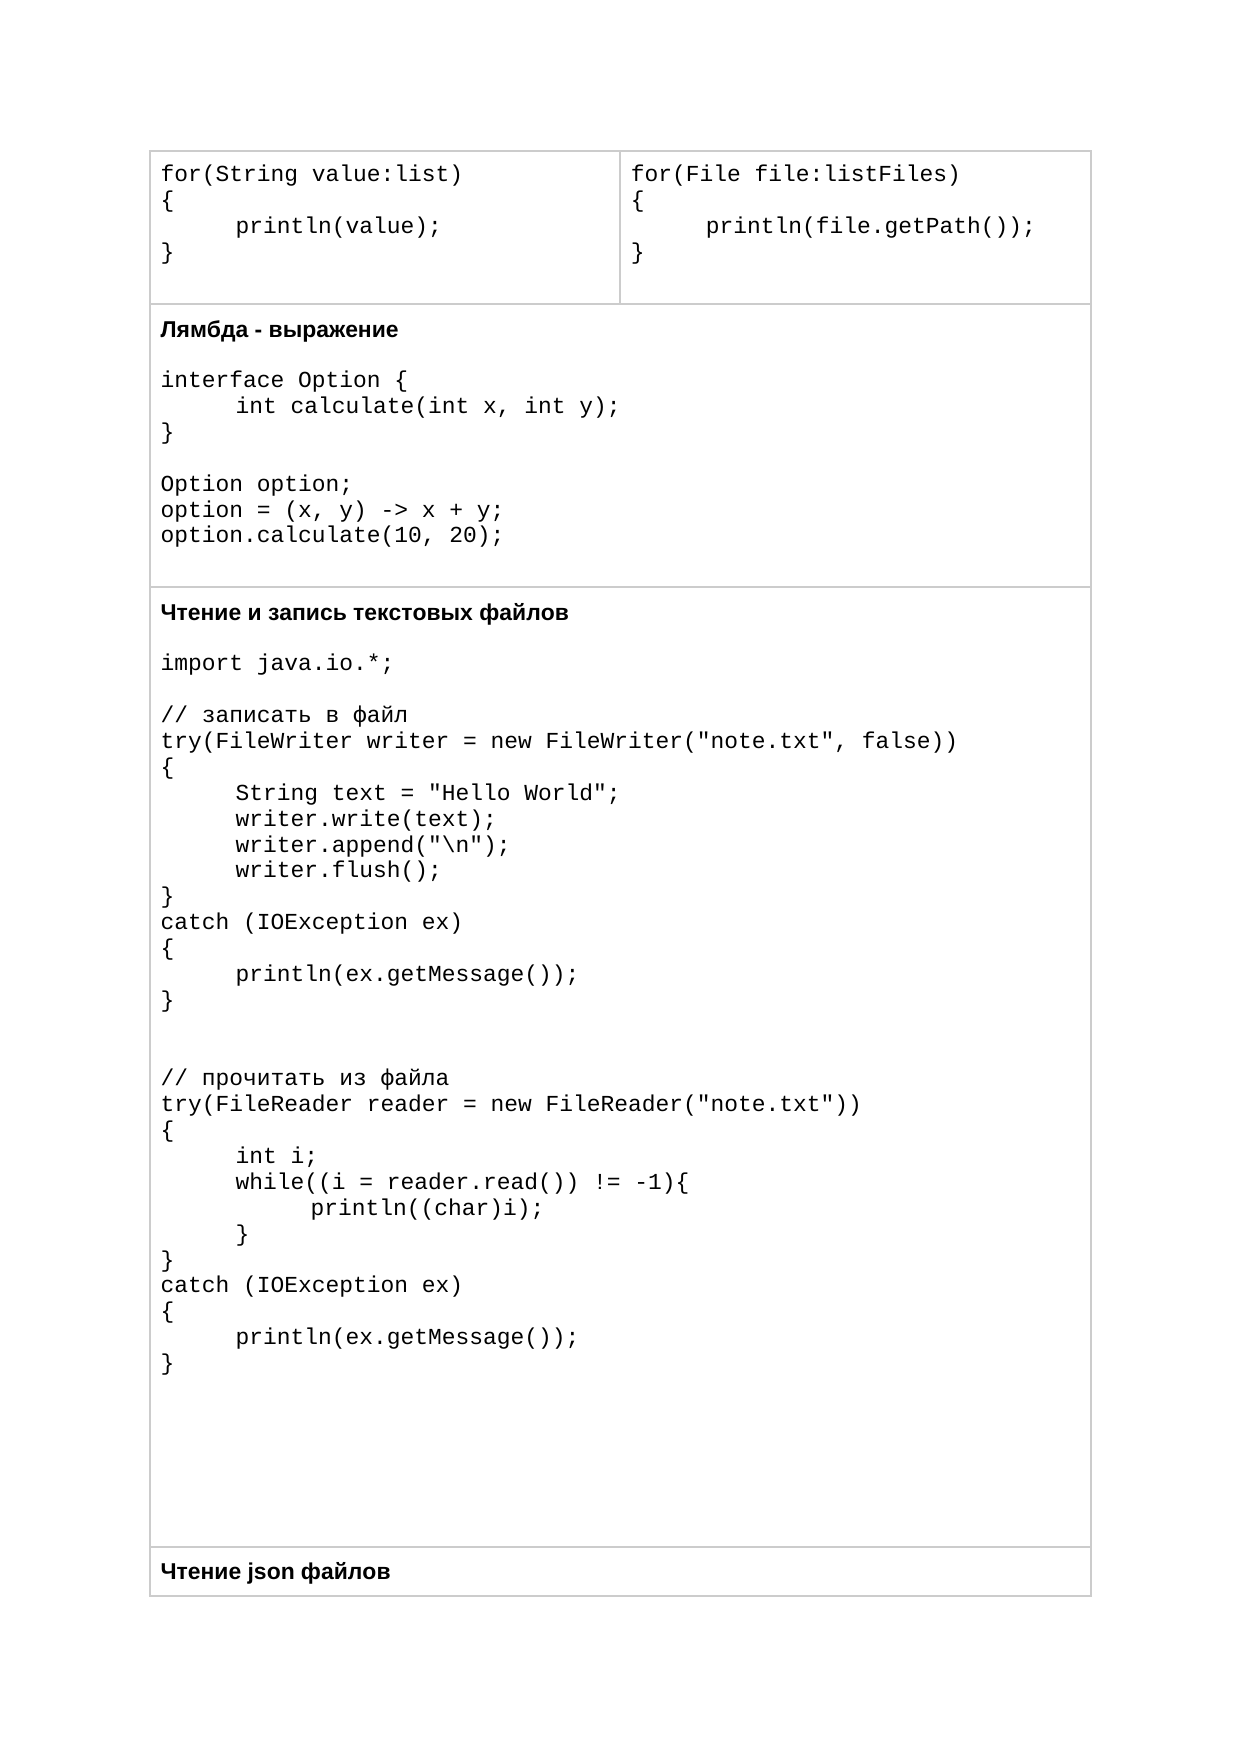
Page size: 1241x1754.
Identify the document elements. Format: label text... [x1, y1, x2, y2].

table_cell for(File file:listFiles) { println(file.getPath()); } [621, 152, 1090, 303]
table_cell Чтение json файлов [151, 1548, 1090, 1595]
table_cell Чтение и запись текстовых файлов import java.io.*; // записать в файл try(FileWriter writer = new FileWriter("note.txt", false)) { String text = "Hello World"; writer.write(text); writer.append("\n"); writer.flush(); } catch (IOException ex) { println(ex.getMessage()); } // прочитать из файла try(FileReader reader = new FileReader("note.txt")) { int i; while((i = reader.read()) != -1){ println((char)i); } } catch (IOException ex) { println(ex.getMessage()); } [151, 588, 1090, 1546]
table_cell for(String value:list) { println(value); } [151, 152, 619, 303]
table_cell Лямбда - выражение interface Option { int calculate(int x, int y); } Option option; option = (x, y) -> x + y; option.calculate(10, 20); [151, 305, 1090, 586]
